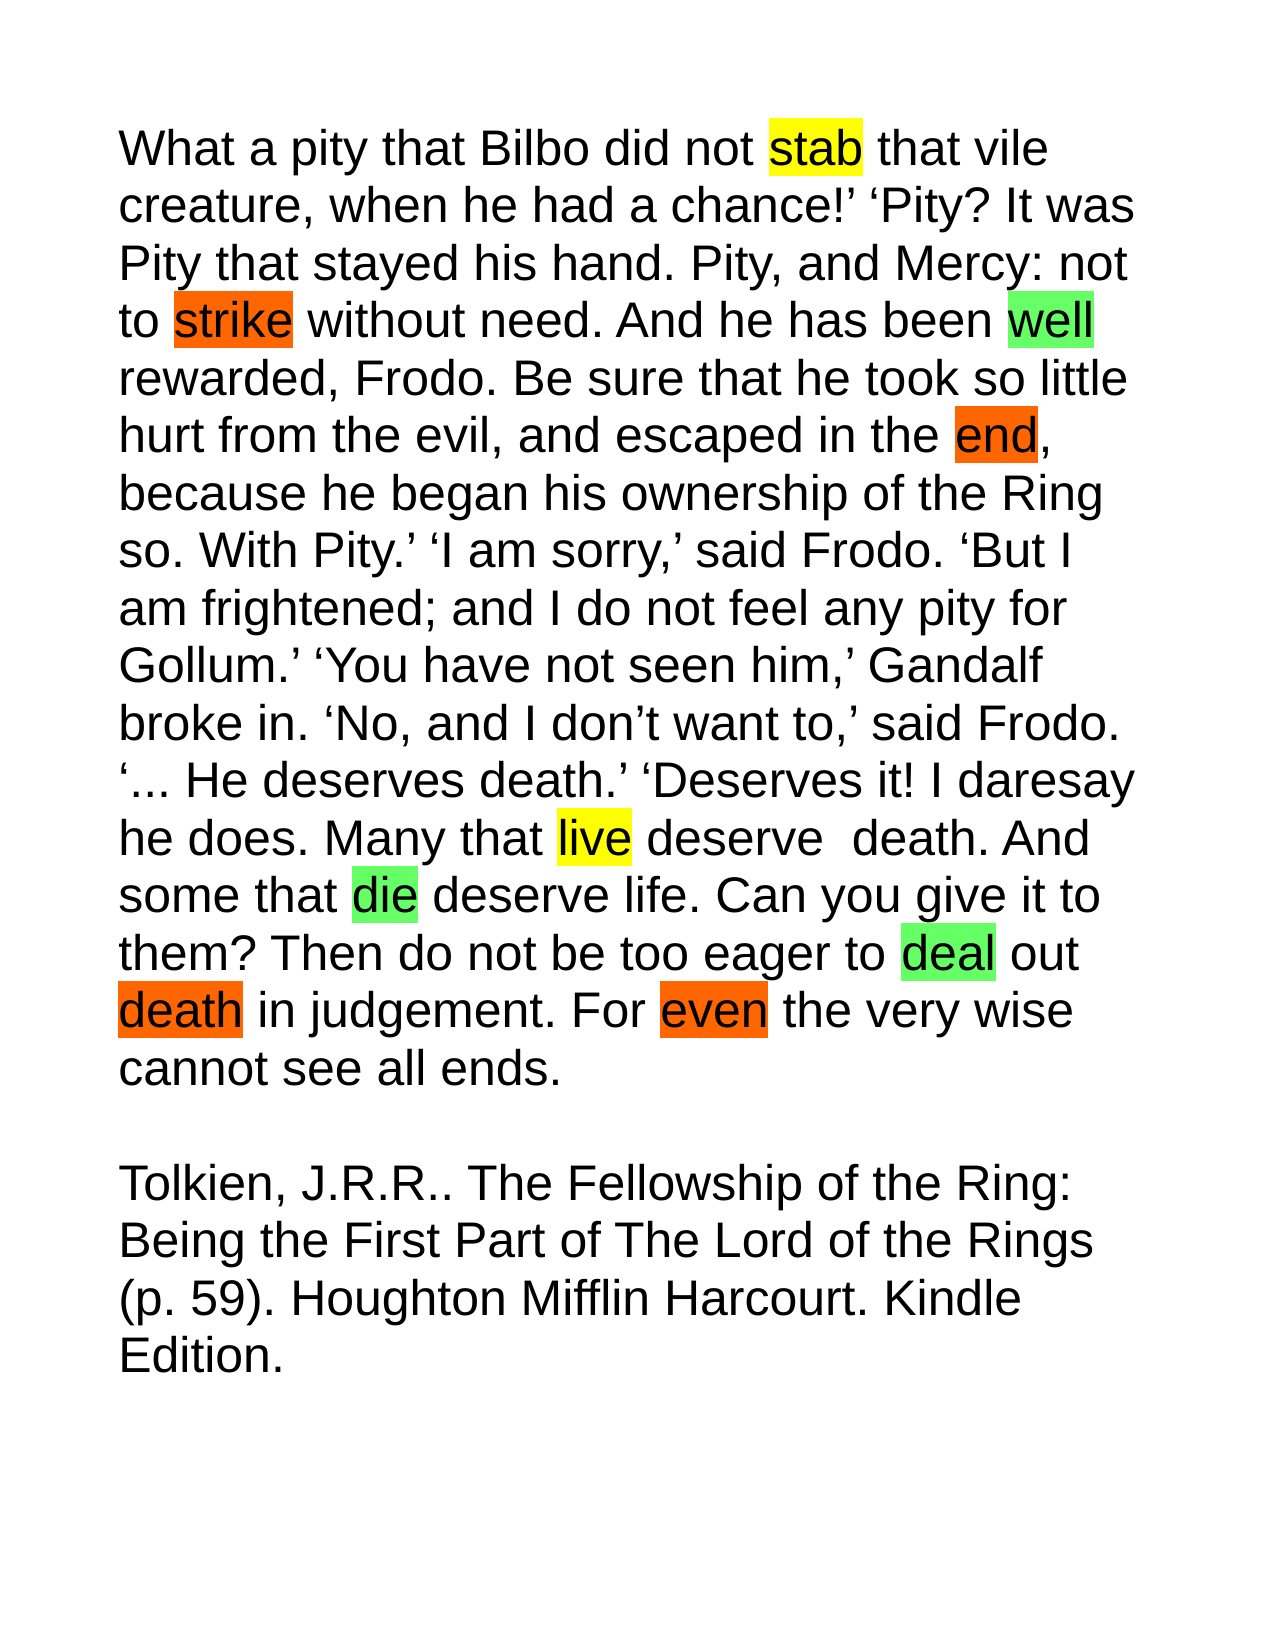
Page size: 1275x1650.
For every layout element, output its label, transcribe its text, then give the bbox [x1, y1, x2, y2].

text What a pity that Bilbo did not stab that vile creature, when he had a chance!’ ‘Pity? It was Pity that stayed his hand. Pity, and Mercy: not to strike without need. And he has been well rewarded, Frodo. Be sure that he took so little hurt from the evil, and escaped in the end, because he began his ownership of the Ring so. With Pity.’ ‘I am sorry,’ said Frodo. ‘But I am frightened; and I do not feel any pity for Gollum.’ ‘You have not seen him,’ Gandalf broke in. ‘No, and I don’t want to,’ said Frodo. ‘... He deserves death.’ ‘Deserves it! I daresay he does. Many that live deserve death. And some that die deserve life. Can you give it to them? Then do not be too eager to deal out death in judgement. For even the very wise cannot see all ends. [118, 118, 1157, 1096]
text Tolkien, J.R.R.. The Fellowship of the Ring: Being the First Part of The Lord of the Rings (p. 59). Houghton Mifflin Harcourt. Kindle Edition. [118, 1153, 1157, 1383]
